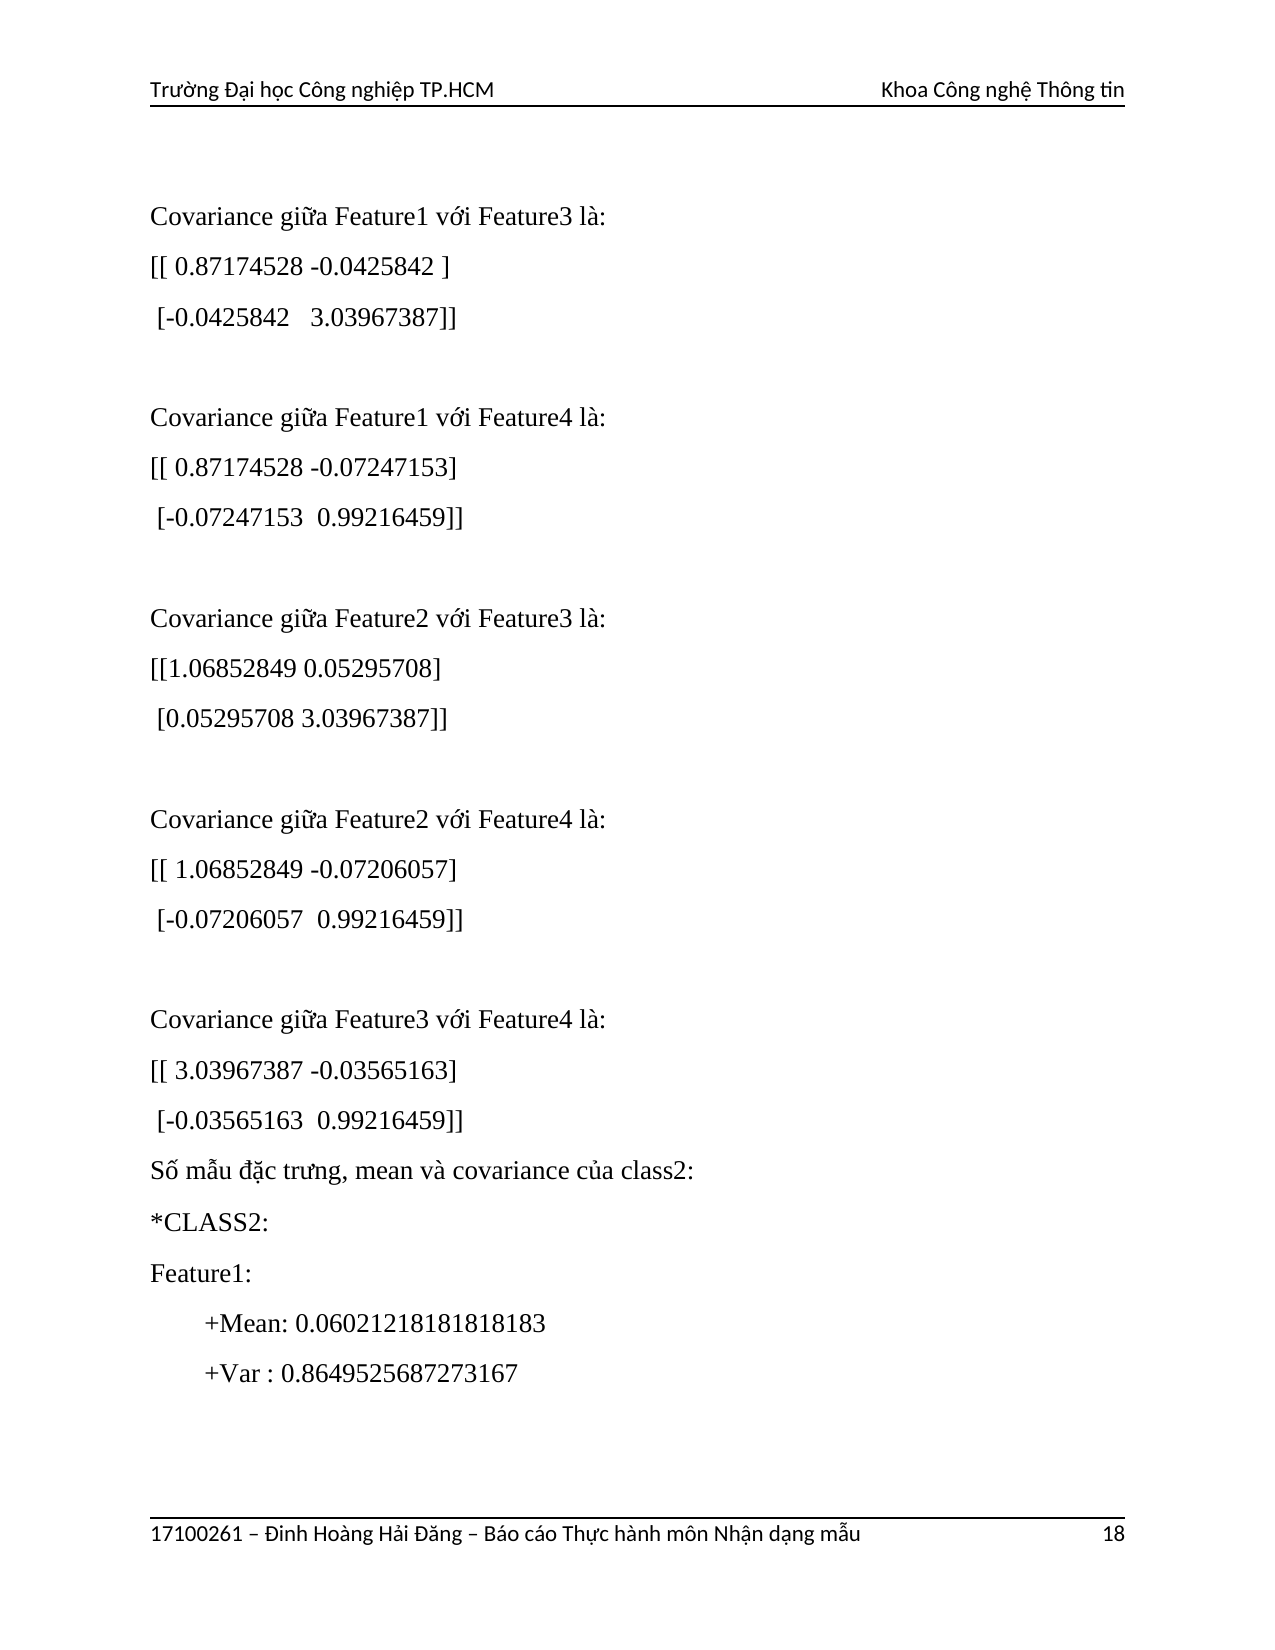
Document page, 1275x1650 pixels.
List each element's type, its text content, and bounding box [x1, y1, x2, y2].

table_header Covariance giữa Feature1 với Feature3 là: [[ 0.87174528 -0.0425842 ] [-0.0425842 3.03967387]] Covariance giữa Feature1 với Feature4 là: [[ 0.87174528 -0.07247153] [-0.07247153 0.99216459]] Covariance giữa Feature2 với Feature3 là: [[1.06852849 0.05295708] [0.05295708 3.03967387]] Covariance giữa Feature2 với Feature4 là: [[ 1.06852849 -0.07206057] [-0.07206057 0.99216459]] Covariance giữa Feature3 với Feature4 là: [[ 3.03967387 -0.03565163] [-0.03565163 0.99216459]] [150, 150, 1125, 1154]
table_header *CLASS2: Feature1: +Mean: 0.06021218181818183 +Var : 0.8649525687273167 [150, 1207, 1125, 1458]
text Số mẫu đặc trưng, mean và covariance của class2: [150, 1154, 1125, 1185]
